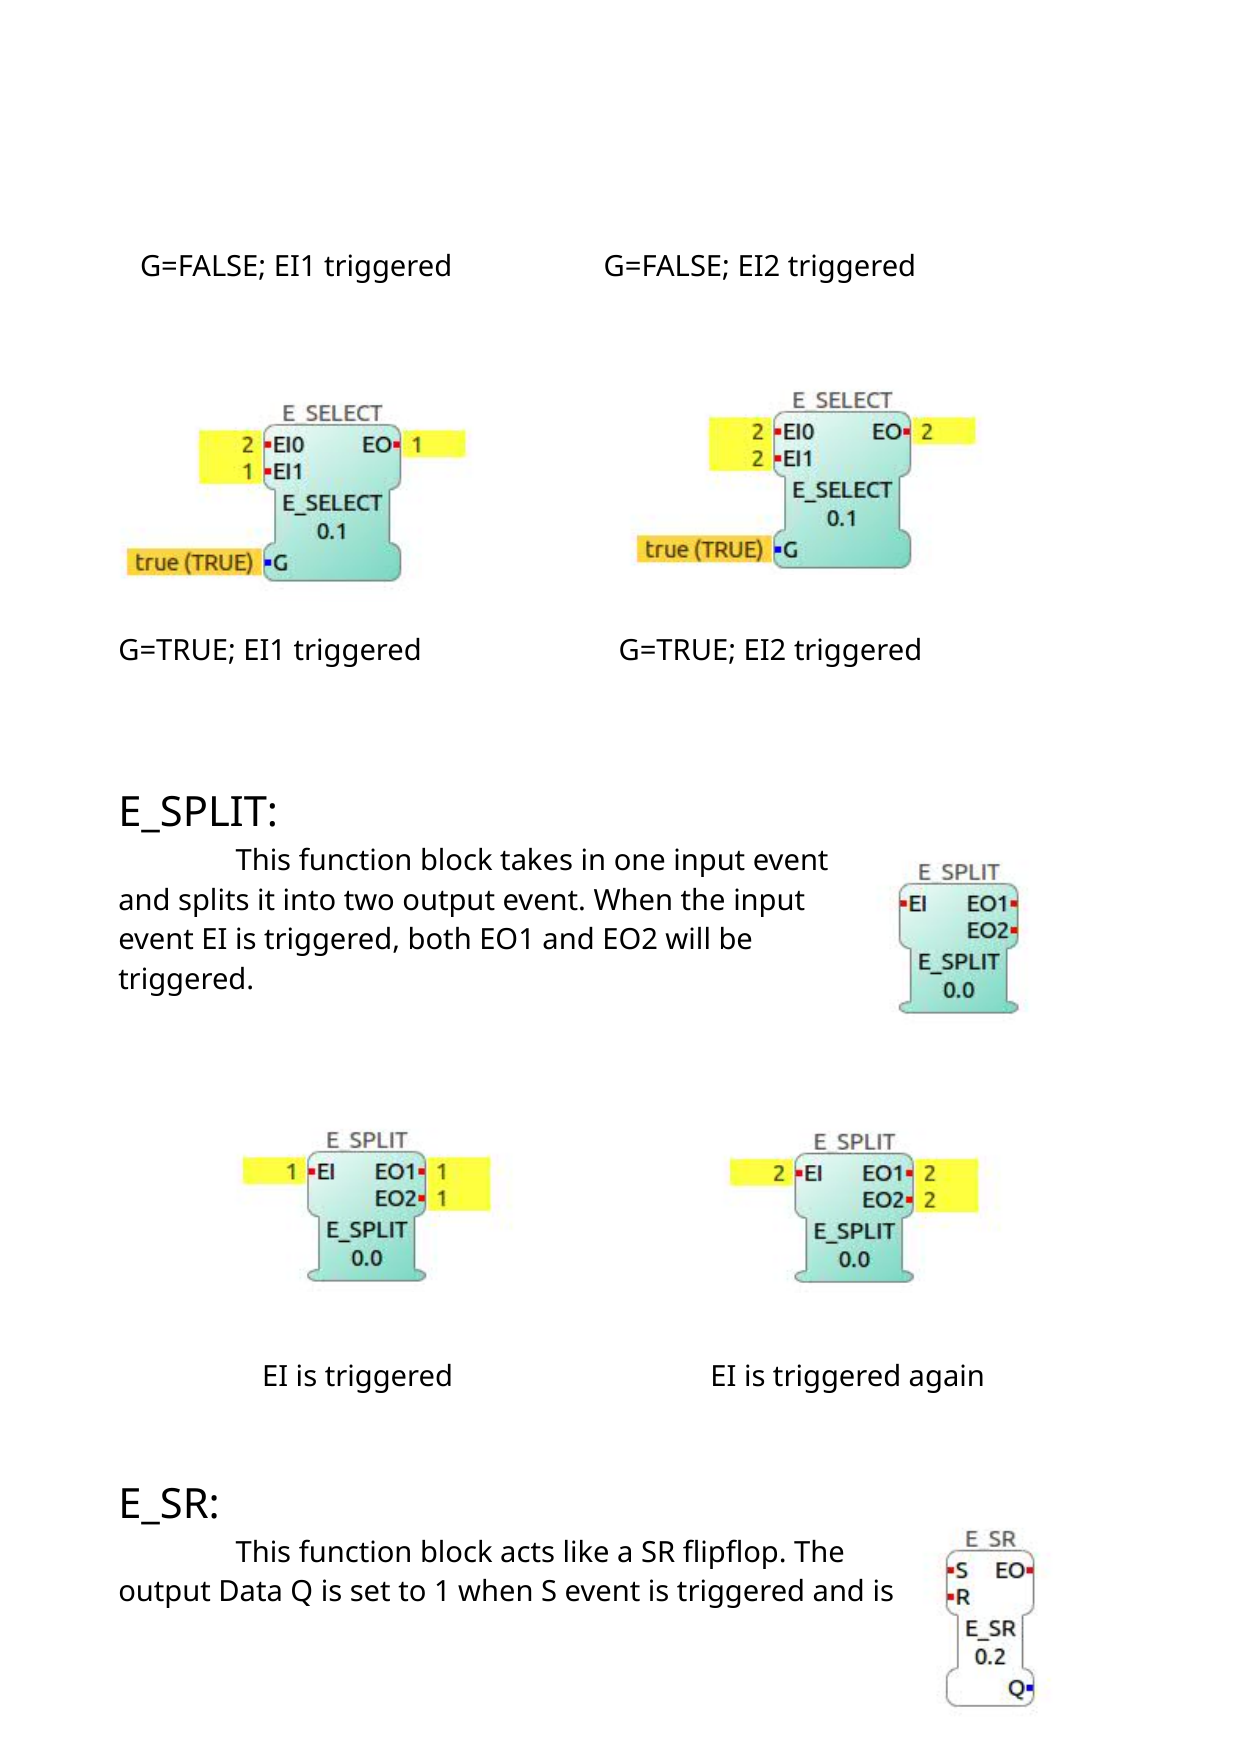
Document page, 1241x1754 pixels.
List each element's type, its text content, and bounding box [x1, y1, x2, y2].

text E_SPLIT: [118, 782, 1122, 839]
picture [606, 339, 1007, 575]
text This function block takes in one input event and splits it into two output event. When the input event EI is triggered, both EO1 and EO2 will be triggered. [118, 839, 852, 998]
picture [212, 1079, 522, 1292]
text EI is triggered EI is triggered again [118, 1355, 1122, 1395]
picture [852, 812, 1066, 1061]
text G=FALSE; EI1 triggered G=FALSE; EI2 triggered [118, 232, 1122, 288]
picture [899, 1478, 1082, 1754]
text This function block acts like a SR flipflop. The output Data Q is set to 1 when S event is triggered and is [118, 1531, 899, 1610]
picture [117, 380, 477, 602]
text [1066, 839, 1122, 998]
text G=TRUE; EI1 triggered G=TRUE; EI2 triggered [118, 629, 1122, 669]
picture [699, 1081, 1010, 1293]
text E_SR: [118, 1474, 1122, 1531]
